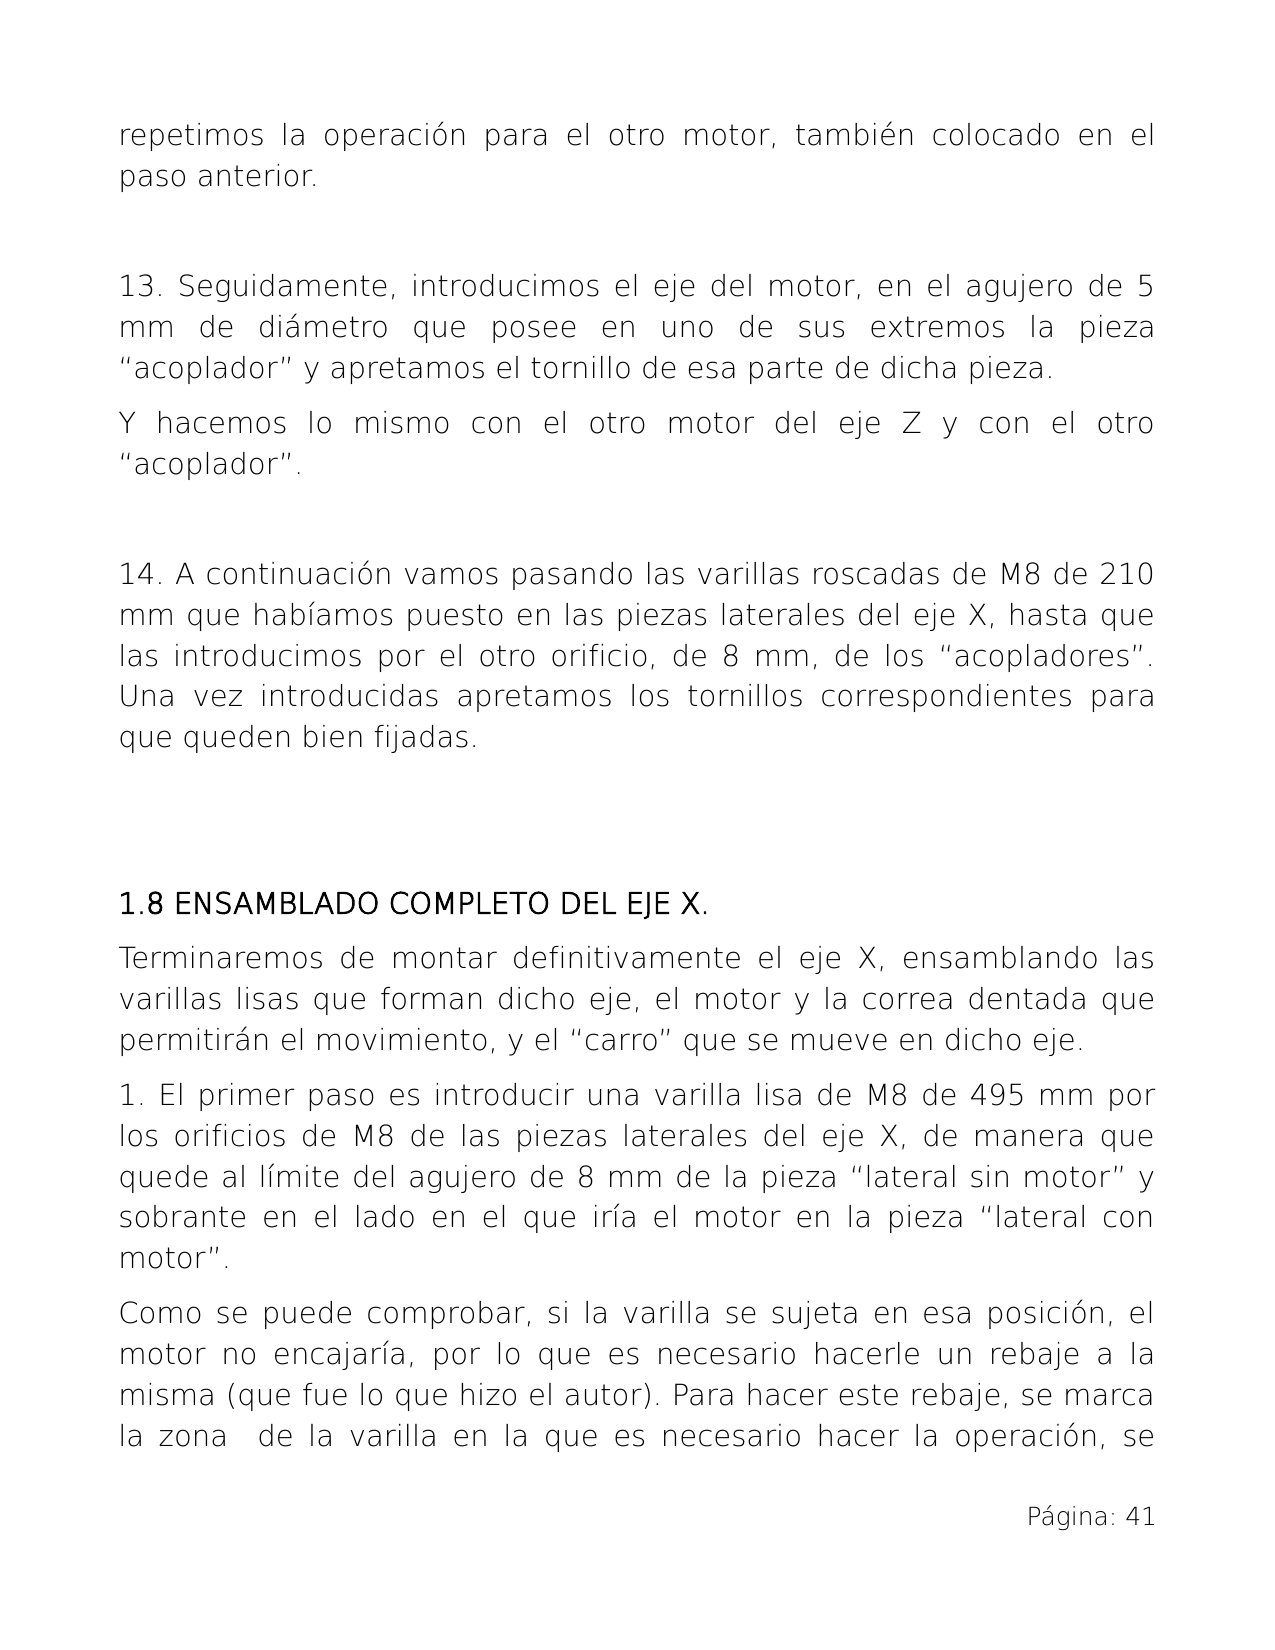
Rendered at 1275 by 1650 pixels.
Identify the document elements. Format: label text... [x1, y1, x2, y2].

text Y hacemos lo mismo con el otro motor del eje Z y con el otro “acoplador”. [118, 406, 1157, 481]
text Como se puede comprobar, si la varilla se sujeta en esa posición, el motor no encajaría, por lo que es necesario hacerle un rebaje a la misma (que fue lo que hizo el autor). Para hacer este rebaje, se marca la zona de la varilla en la que es necesario hacer la operación, se [118, 1297, 1157, 1453]
text 1.8 ENSAMBLADO COMPLETO DEL EJE X. [118, 886, 1157, 920]
text 1. El primer paso es introducir una varilla lisa de M8 de 495 mm por los orificios de M8 de las piezas laterales del eje X, de manera que quede al límite del agujero de 8 mm de la pieza “lateral sin motor” y sobrante en el lado en el que iría el motor en la pieza “lateral con motor”. [118, 1078, 1157, 1275]
text Terminaremos de montar definitivamente el eje X, ensamblando las varillas lisas que forman dicho eje, el motor y la correa dentada que permitirán el movimiento, y el “carro” que se mueve en dicho eje. [118, 942, 1157, 1057]
text 14. A continuación vamos pasando las varillas roscadas de M8 de 210 mm que habíamos puesto en las piezas laterales del eje X, hasta que las introducimos por el otro orificio, de 8 mm, de los “acopladores”. Una vez introducidas apretamos los tornillos correspondientes para que queden bien fijadas. [118, 558, 1157, 754]
text repetimos la operación para el otro motor, también colocado en el paso anterior. [118, 118, 1157, 193]
text 13. Seguidamente, introducimos el eje del motor, en el agujero de 5 mm de diámetro que posee en uno de sus extremos la pieza “acoplador” y apretamos el tornillo de esa parte de dicha pieza. [118, 269, 1157, 385]
